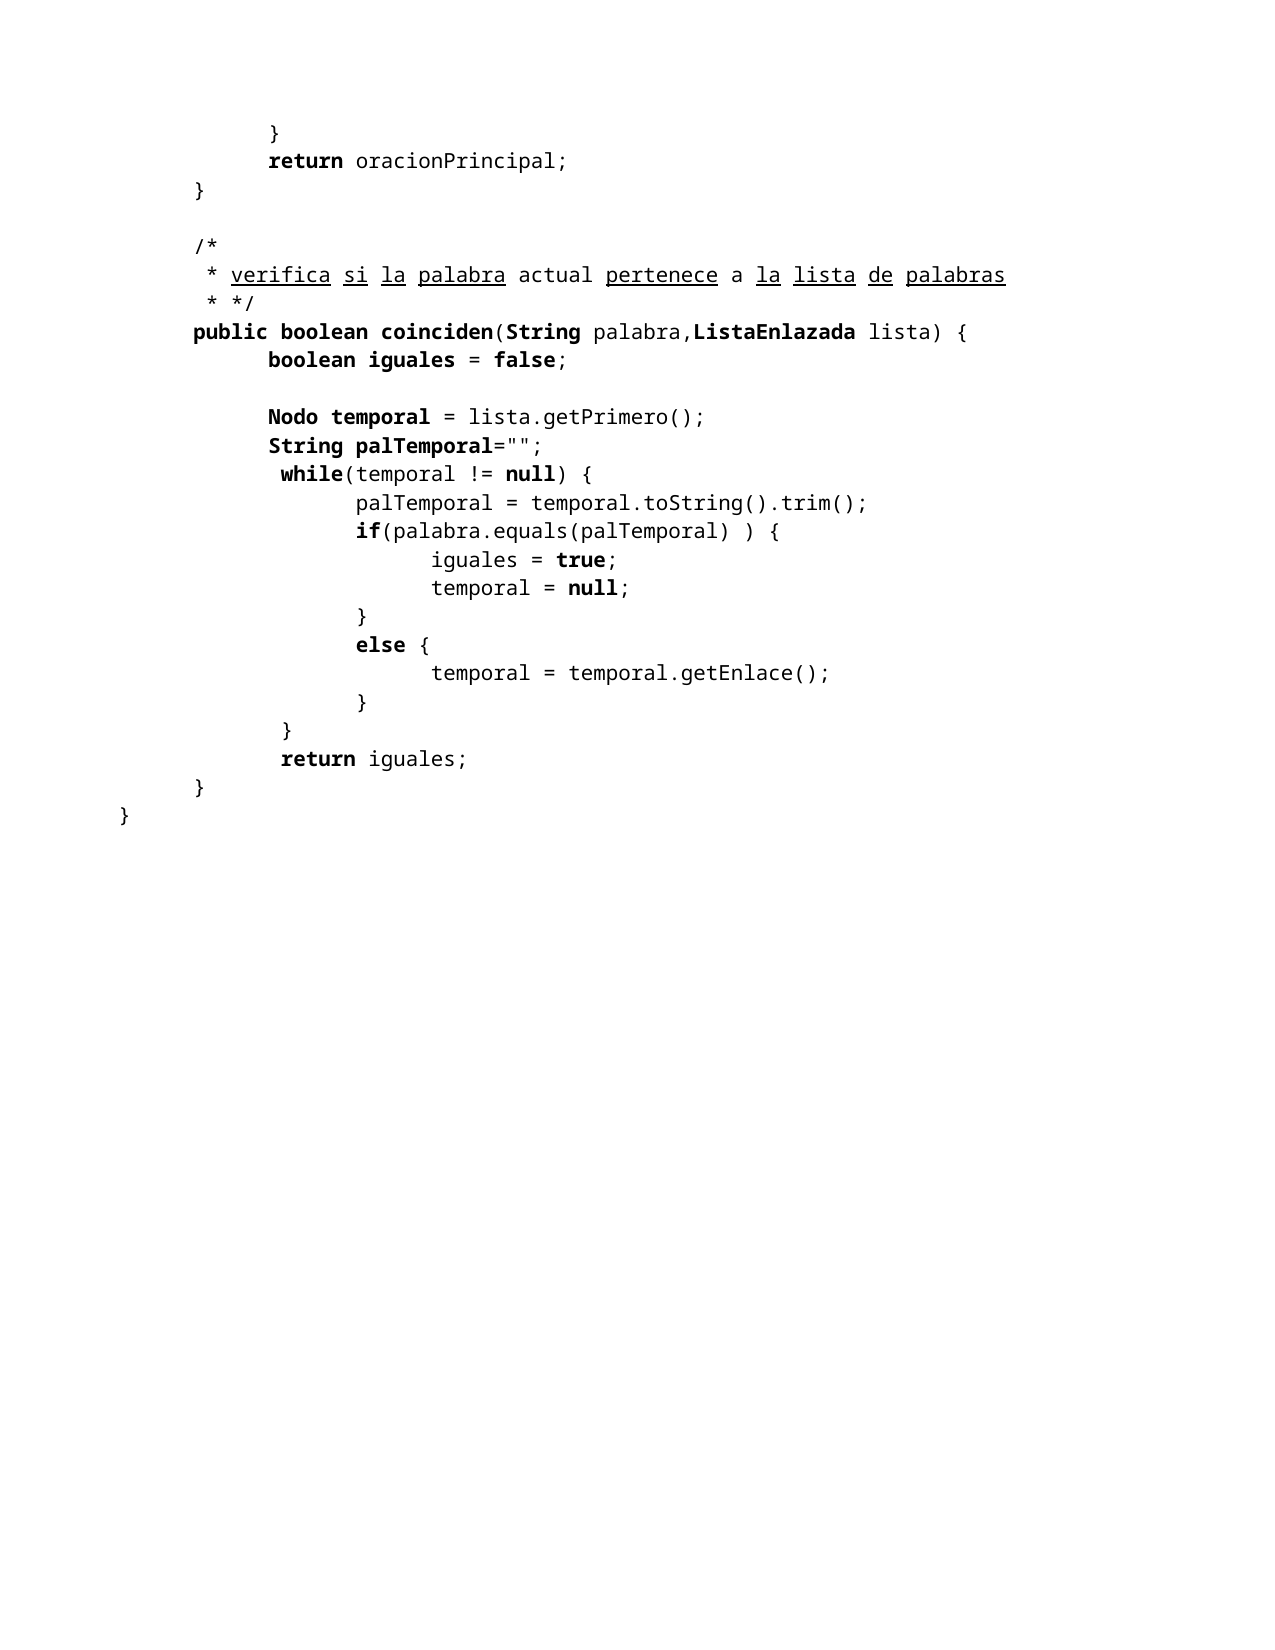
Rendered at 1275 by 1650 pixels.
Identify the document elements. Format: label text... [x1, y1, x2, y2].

text } [118, 715, 1157, 744]
text iguales = true; [118, 545, 1157, 573]
text return oracionPrincipal; [118, 147, 1157, 175]
text while(temporal != null) { [118, 459, 1157, 488]
text else { [118, 630, 1157, 658]
text } [118, 118, 1157, 147]
text return iguales; [118, 744, 1157, 772]
text temporal = temporal.getEnlace(); [118, 658, 1157, 687]
text Nodo temporal = lista.getPrimero(); [118, 402, 1157, 431]
text public boolean coinciden(String palabra,ListaEnlazada lista) { [118, 317, 1157, 346]
text } [118, 772, 1157, 801]
text if(palabra.equals(palTemporal) ) { [118, 516, 1157, 545]
text boolean iguales = false; [118, 346, 1157, 374]
text /* [118, 232, 1157, 260]
text } [118, 801, 1157, 829]
text * */ [118, 289, 1157, 317]
text } [118, 602, 1157, 630]
text String palTemporal=""; [118, 431, 1157, 459]
text temporal = null; [118, 573, 1157, 602]
text } [118, 175, 1157, 203]
text * verifica si la palabra actual pertenece a la lista de palabras [118, 260, 1157, 289]
text palTemporal = temporal.toString().trim(); [118, 488, 1157, 516]
text } [118, 687, 1157, 715]
